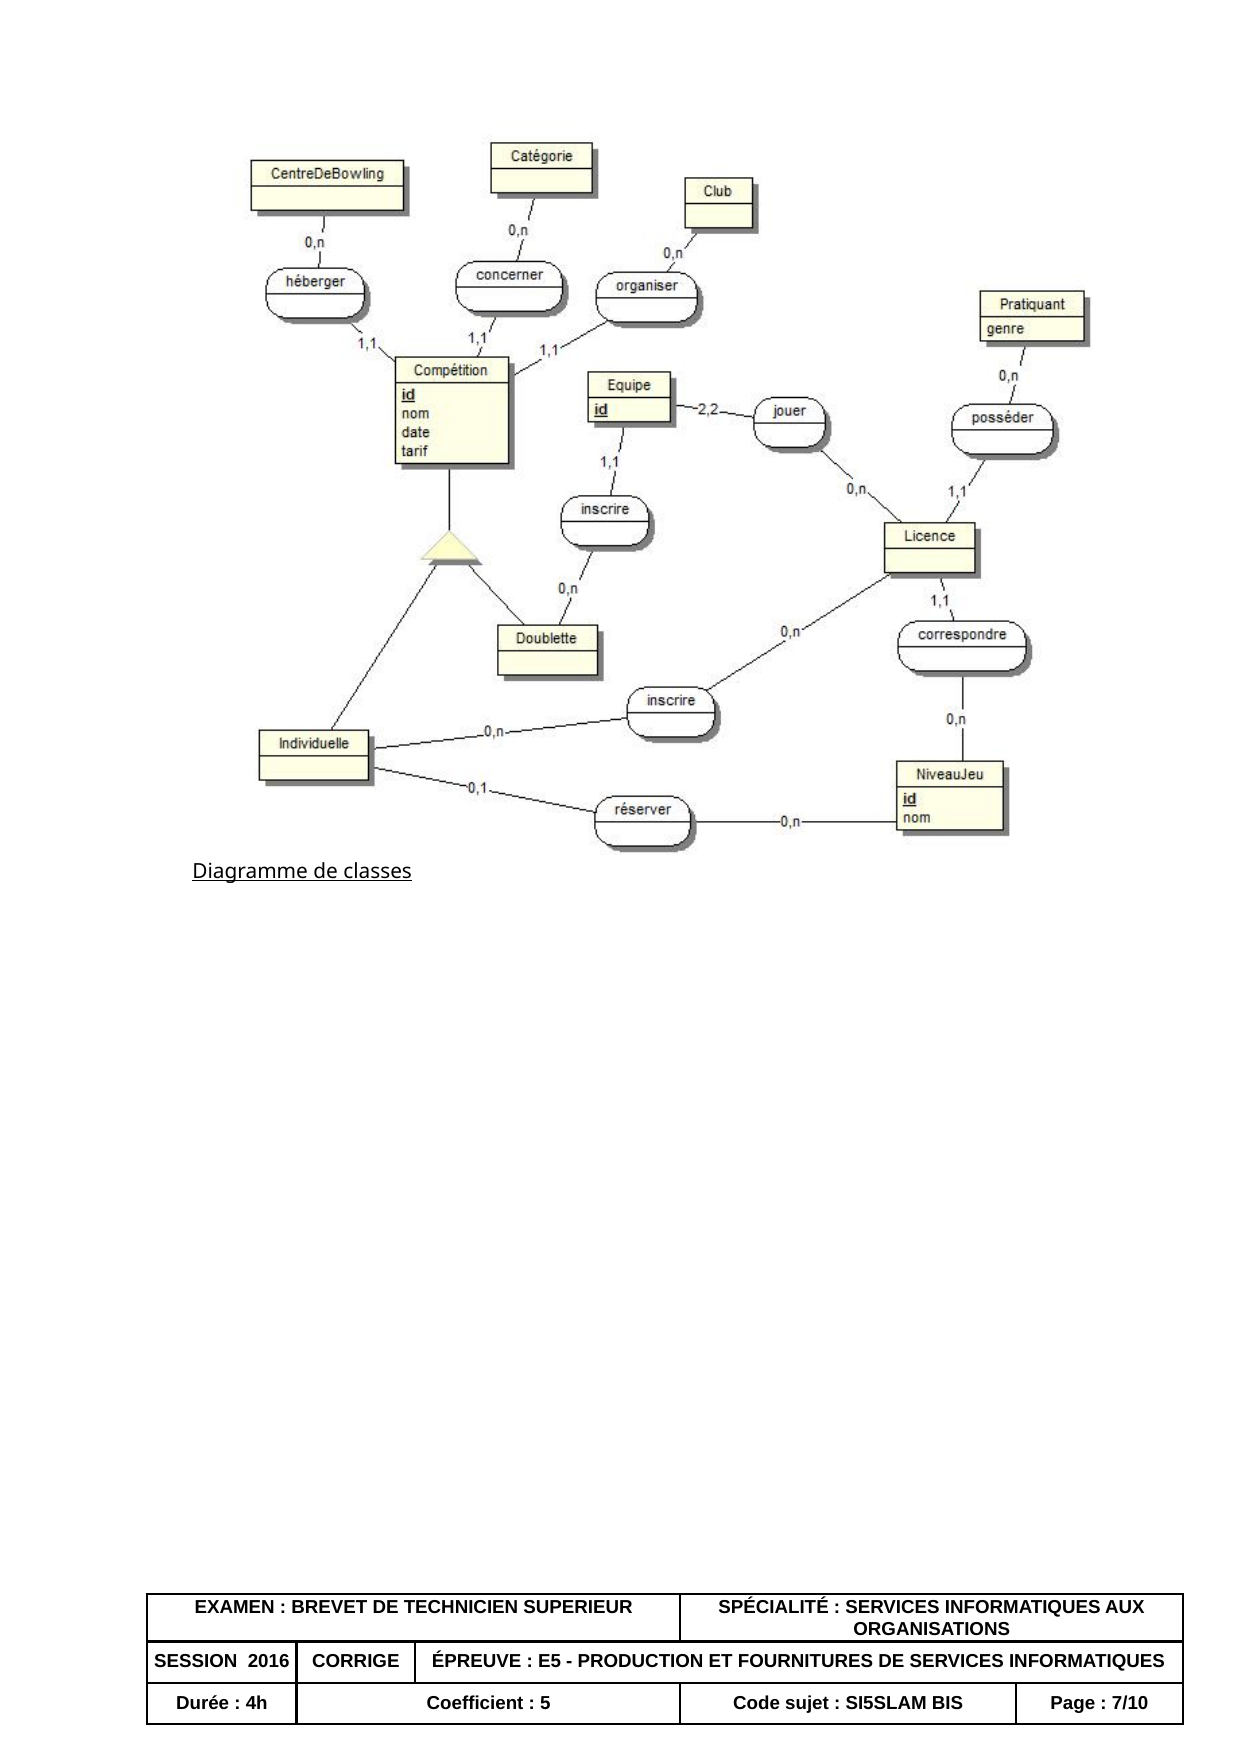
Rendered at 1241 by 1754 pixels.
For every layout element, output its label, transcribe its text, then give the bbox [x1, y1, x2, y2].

picture [147, 102, 1093, 855]
text Diagramme de classes [148, 855, 1092, 884]
